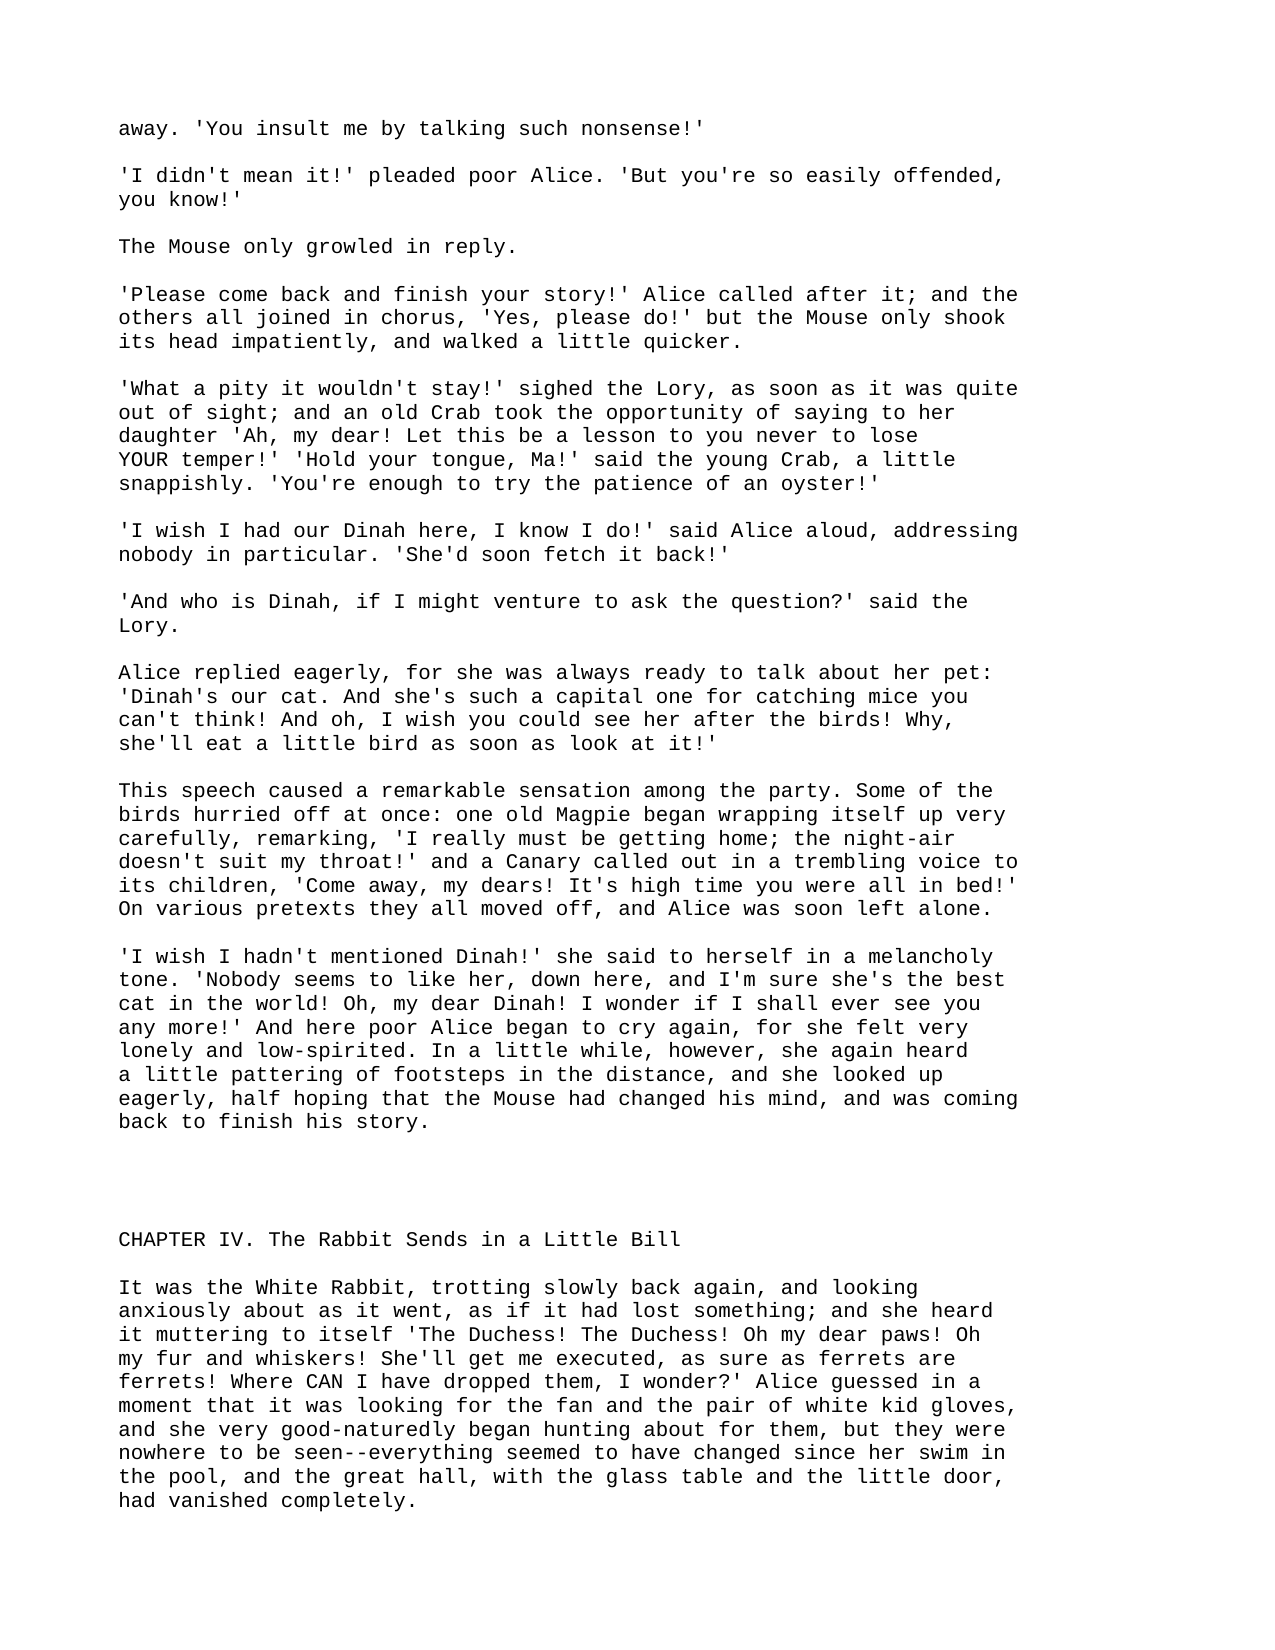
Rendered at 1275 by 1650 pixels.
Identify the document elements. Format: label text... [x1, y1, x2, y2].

text doesn't suit my throat!' and a Canary called out in a trembling voice to [118, 851, 1157, 875]
text had vanished completely. [118, 1489, 1157, 1513]
text 'I didn't mean it!' pleaded poor Alice. 'But you're so easily offended, [118, 165, 1157, 189]
text its children, 'Come away, my dears! It's high time you were all in bed!' [118, 875, 1157, 898]
text it muttering to itself 'The Duchess! The Duchess! Oh my dear paws! Oh [118, 1324, 1157, 1348]
text Alice replied eagerly, for she was always ready to talk about her pet: [118, 662, 1157, 686]
text It was the White Rabbit, trotting slowly back again, and looking [118, 1277, 1157, 1300]
text the pool, and the great hall, with the glass table and the little door, [118, 1466, 1157, 1489]
text any more!' And here poor Alice began to cry again, for she felt very [118, 1017, 1157, 1040]
text my fur and whiskers! She'll get me executed, as sure as ferrets are [118, 1348, 1157, 1371]
text 'I wish I hadn't mentioned Dinah!' she said to herself in a melancholy [118, 946, 1157, 969]
text back to finish his story. [118, 1111, 1157, 1135]
text a little pattering of footsteps in the distance, and she looked up [118, 1064, 1157, 1088]
text 'What a pity it wouldn't stay!' sighed the Lory, as soon as it was quite [118, 378, 1157, 402]
text 'Dinah's our cat. And she's such a capital one for catching mice you [118, 686, 1157, 709]
text Lory. [118, 615, 1157, 638]
text CHAPTER IV. The Rabbit Sends in a Little Bill [118, 1229, 1157, 1253]
text away. 'You insult me by talking such nonsense!' [118, 118, 1157, 142]
text and she very good-naturedly began hunting about for them, but they were [118, 1419, 1157, 1442]
text eagerly, half hoping that the Mouse had changed his mind, and was coming [118, 1088, 1157, 1111]
text nowhere to be seen--everything seemed to have changed since her swim in [118, 1442, 1157, 1466]
text 'I wish I had our Dinah here, I know I do!' said Alice aloud, addressing [118, 520, 1157, 544]
text its head impatiently, and walked a little quicker. [118, 331, 1157, 354]
text snappishly. 'You're enough to try the patience of an oyster!' [118, 473, 1157, 496]
text On various pretexts they all moved off, and Alice was soon left alone. [118, 898, 1157, 922]
text can't think! And oh, I wish you could see her after the birds! Why, [118, 709, 1157, 733]
text 'And who is Dinah, if I might venture to ask the question?' said the [118, 591, 1157, 615]
text others all joined in chorus, 'Yes, please do!' but the Mouse only shook [118, 307, 1157, 331]
text out of sight; and an old Crab took the opportunity of saying to her [118, 402, 1157, 426]
text you know!' [118, 189, 1157, 213]
text daughter 'Ah, my dear! Let this be a lesson to you never to lose [118, 426, 1157, 449]
text carefully, remarking, 'I really must be getting home; the night-air [118, 827, 1157, 851]
text 'Please come back and finish your story!' Alice called after it; and the [118, 284, 1157, 307]
text cat in the world! Oh, my dear Dinah! I wonder if I shall ever see you [118, 993, 1157, 1017]
text YOUR temper!' 'Hold your tongue, Ma!' said the young Crab, a little [118, 449, 1157, 473]
text lonely and low-spirited. In a little while, however, she again heard [118, 1040, 1157, 1064]
text ferrets! Where CAN I have dropped them, I wonder?' Alice guessed in a [118, 1371, 1157, 1395]
text tone. 'Nobody seems to like her, down here, and I'm sure she's the best [118, 969, 1157, 993]
text This speech caused a remarkable sensation among the party. Some of the [118, 780, 1157, 804]
text moment that it was looking for the fan and the pair of white kid gloves, [118, 1395, 1157, 1419]
text she'll eat a little bird as soon as look at it!' [118, 733, 1157, 757]
text The Mouse only growled in reply. [118, 236, 1157, 260]
text anxiously about as it went, as if it had lost something; and she heard [118, 1300, 1157, 1324]
text nobody in particular. 'She'd soon fetch it back!' [118, 544, 1157, 567]
text birds hurried off at once: one old Magpie began wrapping itself up very [118, 804, 1157, 827]
